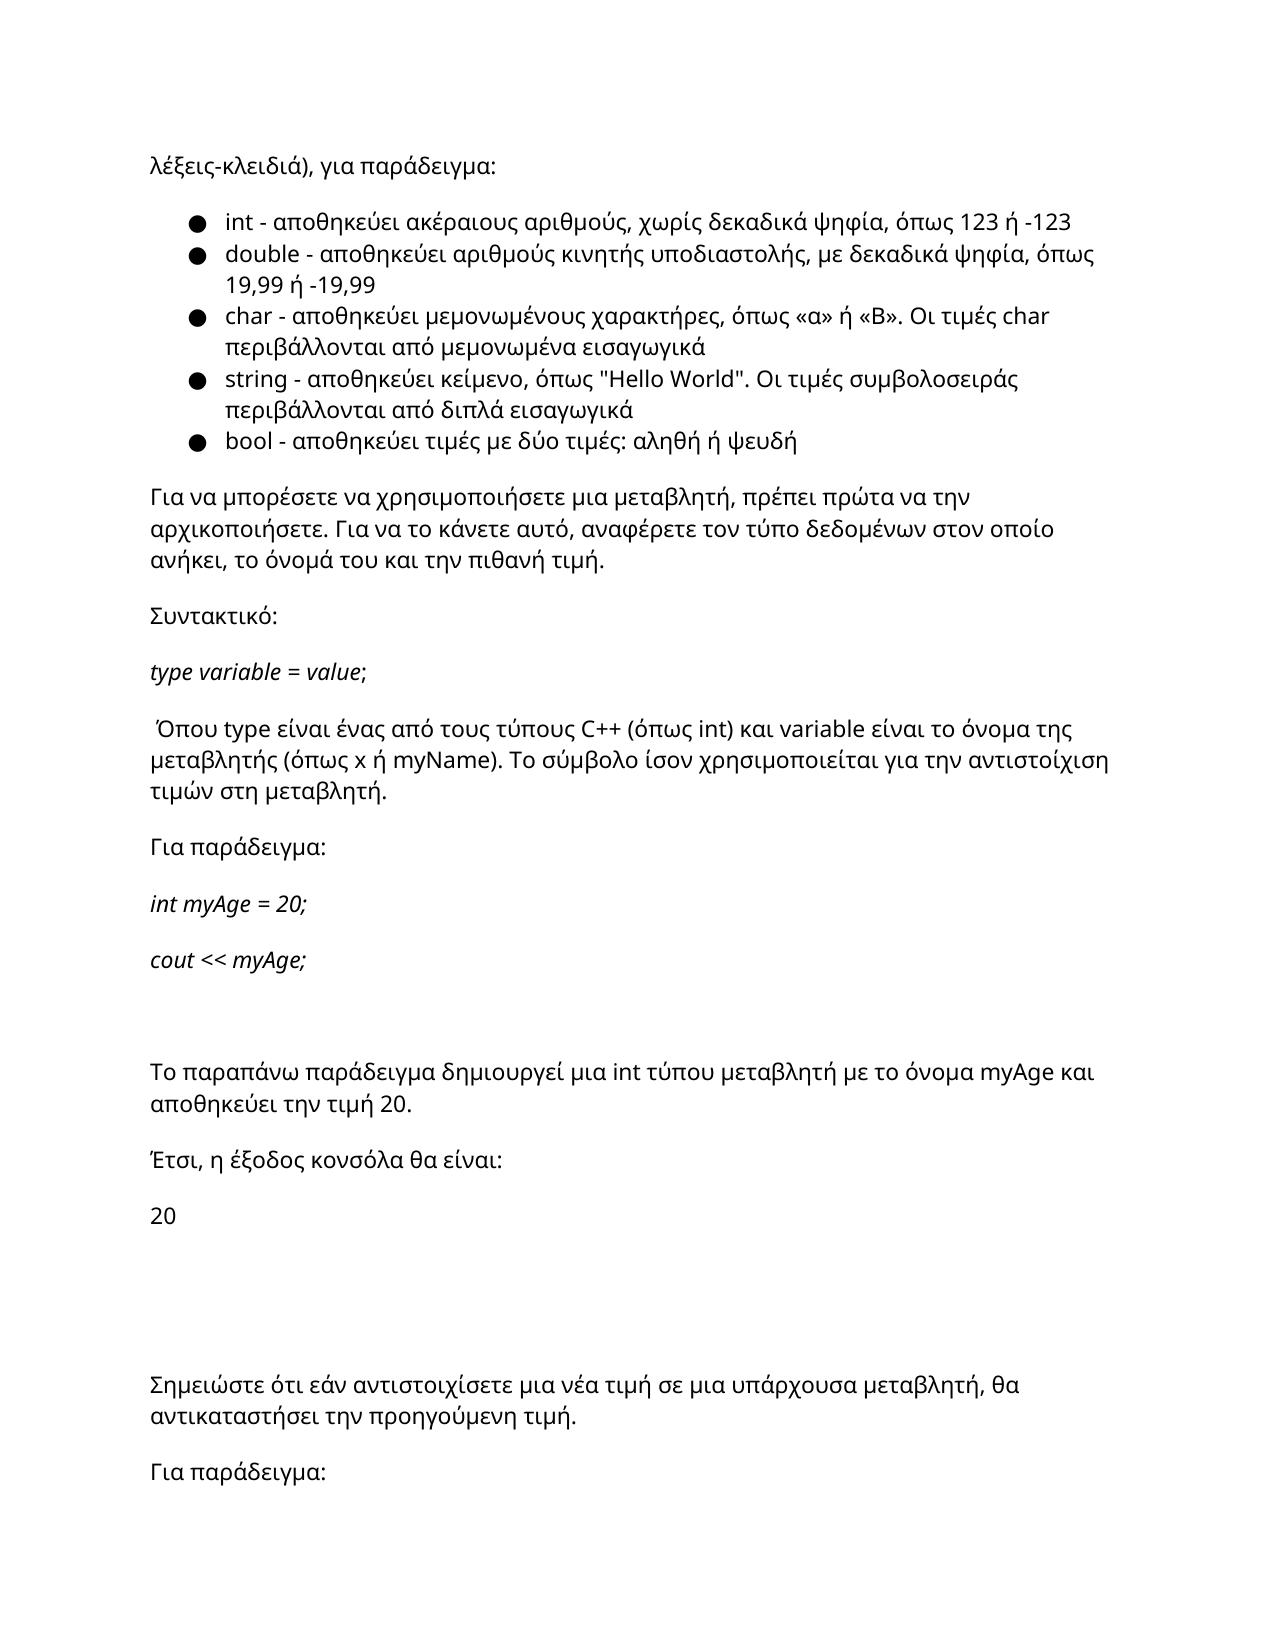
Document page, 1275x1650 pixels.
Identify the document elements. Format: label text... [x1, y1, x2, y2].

text cout << myAge; [150, 944, 1125, 975]
text Συντακτικό: [150, 600, 1125, 631]
text Σημειώστε ότι εάν αντιστοιχίσετε μια νέα τιμή σε μια υπάρχουσα μεταβλητή, θα αντικαταστήσει την προηγούμενη τιμή. [150, 1369, 1125, 1431]
list bool - αποθηκεύει τιμές με δύο τιμές: αληθή ή ψευδή [187, 425, 1125, 456]
text Έτσι, η έξοδος κονσόλα θα είναι: [150, 1144, 1125, 1175]
text Για παράδειγμα: [150, 1456, 1125, 1487]
list string - αποθηκεύει κείμενο, όπως "Hello World". Οι τιμές συμβολοσειράς περιβάλλονται από διπλά εισαγωγικά [187, 362, 1125, 425]
list int - αποθηκεύει ακέραιους αριθμούς, χωρίς δεκαδικά ψηφία, όπως 123 ή -123 [187, 206, 1125, 237]
text Για να μπορέσετε να χρησιμοποιήσετε μια μεταβλητή, πρέπει πρώτα να την αρχικοποιήσετε. Για να το κάνετε αυτό, αναφέρετε τον τύπο δεδομένων στον οποίο ανήκει, το όνομά του και την πιθανή τιμή. [150, 481, 1125, 575]
list char - αποθηκεύει μεμονωμένους χαρακτήρες, όπως «α» ή «Β». Οι τιμές char περιβάλλονται από μεμονωμένα εισαγωγικά [187, 300, 1125, 362]
text 20 [150, 1200, 1125, 1231]
text type variable = value; [150, 656, 1125, 687]
text int myAge = 20; [150, 887, 1125, 919]
text Για παράδειγμα: [150, 831, 1125, 862]
text Όπου type είναι ένας από τους τύπους C++ (όπως int) και variable είναι το όνομα της μεταβλητής (όπως x ή myName). Το σύμβολο ίσον χρησιμοποιείται για την αντιστοίχιση τιμών στη μεταβλητή. [150, 712, 1125, 806]
list double - αποθηκεύει αριθμούς κινητής υποδιαστολής, με δεκαδικά ψηφία, όπως 19,99 ή -19,99 [187, 237, 1125, 300]
text Το παραπάνω παράδειγμα δημιουργεί μια int τύπου μεταβλητή με το όνομα myAge και αποθηκεύει την τιμή 20. [150, 1056, 1125, 1119]
text λέξεις-κλειδιά), για παράδειγμα: [150, 150, 1125, 181]
